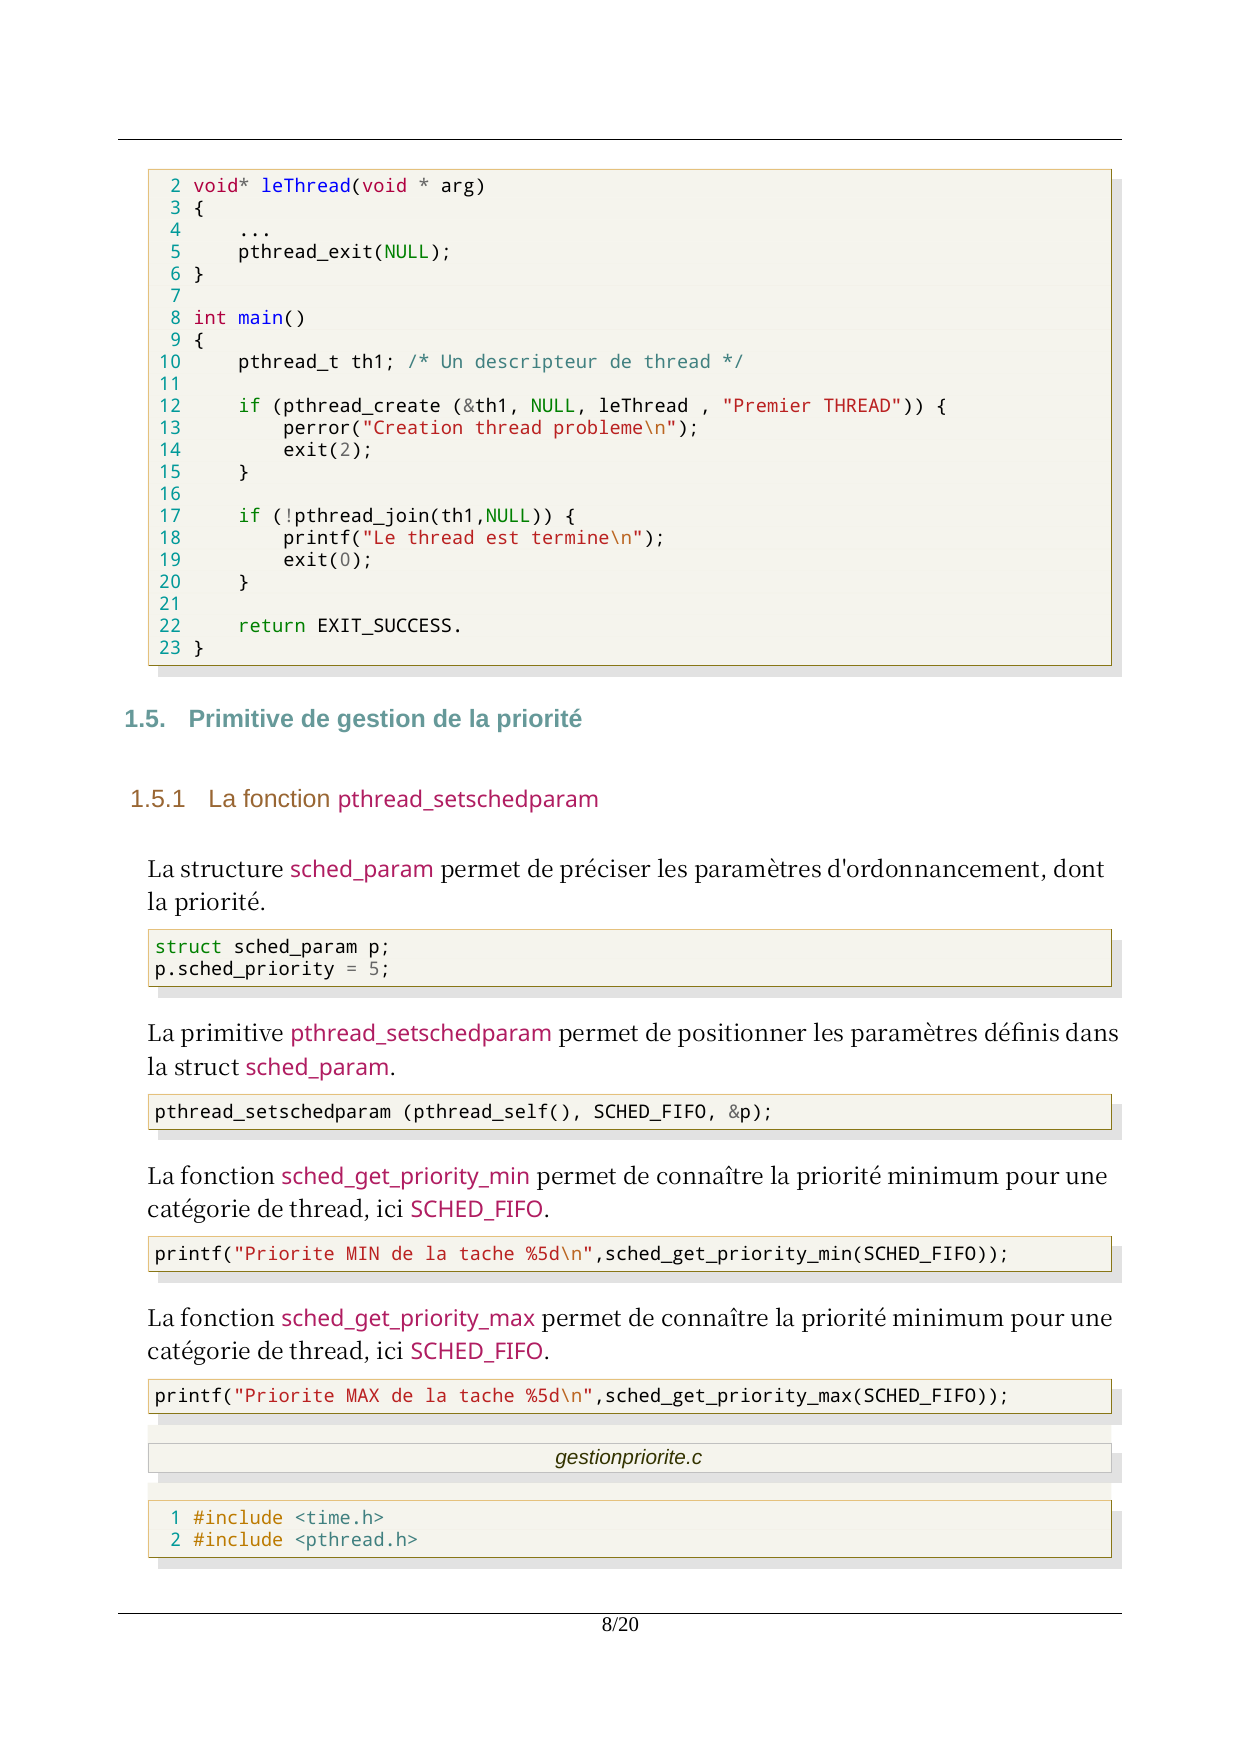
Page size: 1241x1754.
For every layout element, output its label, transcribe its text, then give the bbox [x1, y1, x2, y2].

subtitle La fonction pthread_setschedparam [130, 783, 1110, 814]
text La structure sched_param permet de préciser les paramètres d'ordonnancement, dont la priorité. [148, 851, 1122, 917]
list pthread_t th1; /* Un descripteur de thread */ [149, 344, 1111, 366]
text La primitive pthread_setschedparam permet de positionner les paramètres définis dans la struct sched_param. [148, 1016, 1122, 1082]
text La fonction sched_get_priority_max permet de connaître la priorité minimum pour une catégorie de thread, ici SCHED_FIFO. [148, 1300, 1122, 1367]
list if (pthread_create (&th1, NULL, leThread , "Premier THREAD")) { [149, 388, 1111, 410]
text printf("Priorite MIN de la tache %5d\n",sched_get_priority_min(SCHED_FIFO)); [149, 1237, 1111, 1271]
list int main() [149, 300, 1111, 322]
list printf("Le thread est termine\n"); [149, 520, 1111, 542]
list exit(0); [149, 542, 1111, 564]
text La fonction sched_get_priority_min permet de connaître la priorité minimum pour une catégorie de thread, ici SCHED_FIFO. [148, 1158, 1122, 1224]
text struct sched_param p; [149, 930, 1111, 951]
list pthread_exit(NULL); [149, 234, 1111, 256]
list #include <pthread.h> [149, 1522, 1111, 1557]
subtitle Primitive de gestion de la priorité [124, 705, 1122, 733]
list { [149, 322, 1111, 344]
list } [149, 454, 1111, 476]
text p.sched_priority = 5; [149, 951, 1111, 986]
list exit(2); [149, 432, 1111, 454]
list } [149, 630, 1111, 665]
list if (!pthread_join(th1,NULL)) { [149, 498, 1111, 520]
text gestionpriorite.c [149, 1444, 1111, 1472]
list } [149, 564, 1111, 585]
list { [149, 190, 1111, 212]
list return EXIT_SUCCESS. [149, 608, 1111, 630]
text printf("Priorite MAX de la tache %5d\n",sched_get_priority_max(SCHED_FIFO)); [149, 1380, 1111, 1413]
list void* leThread(void * arg) [149, 170, 1111, 190]
list perror("Creation thread probleme\n"); [149, 410, 1111, 432]
list #include <time.h> [149, 1501, 1111, 1522]
text pthread_setschedparam (pthread_self(), SCHED_FIFO, &p); [149, 1095, 1111, 1129]
list } [149, 256, 1111, 278]
list ... [149, 212, 1111, 234]
